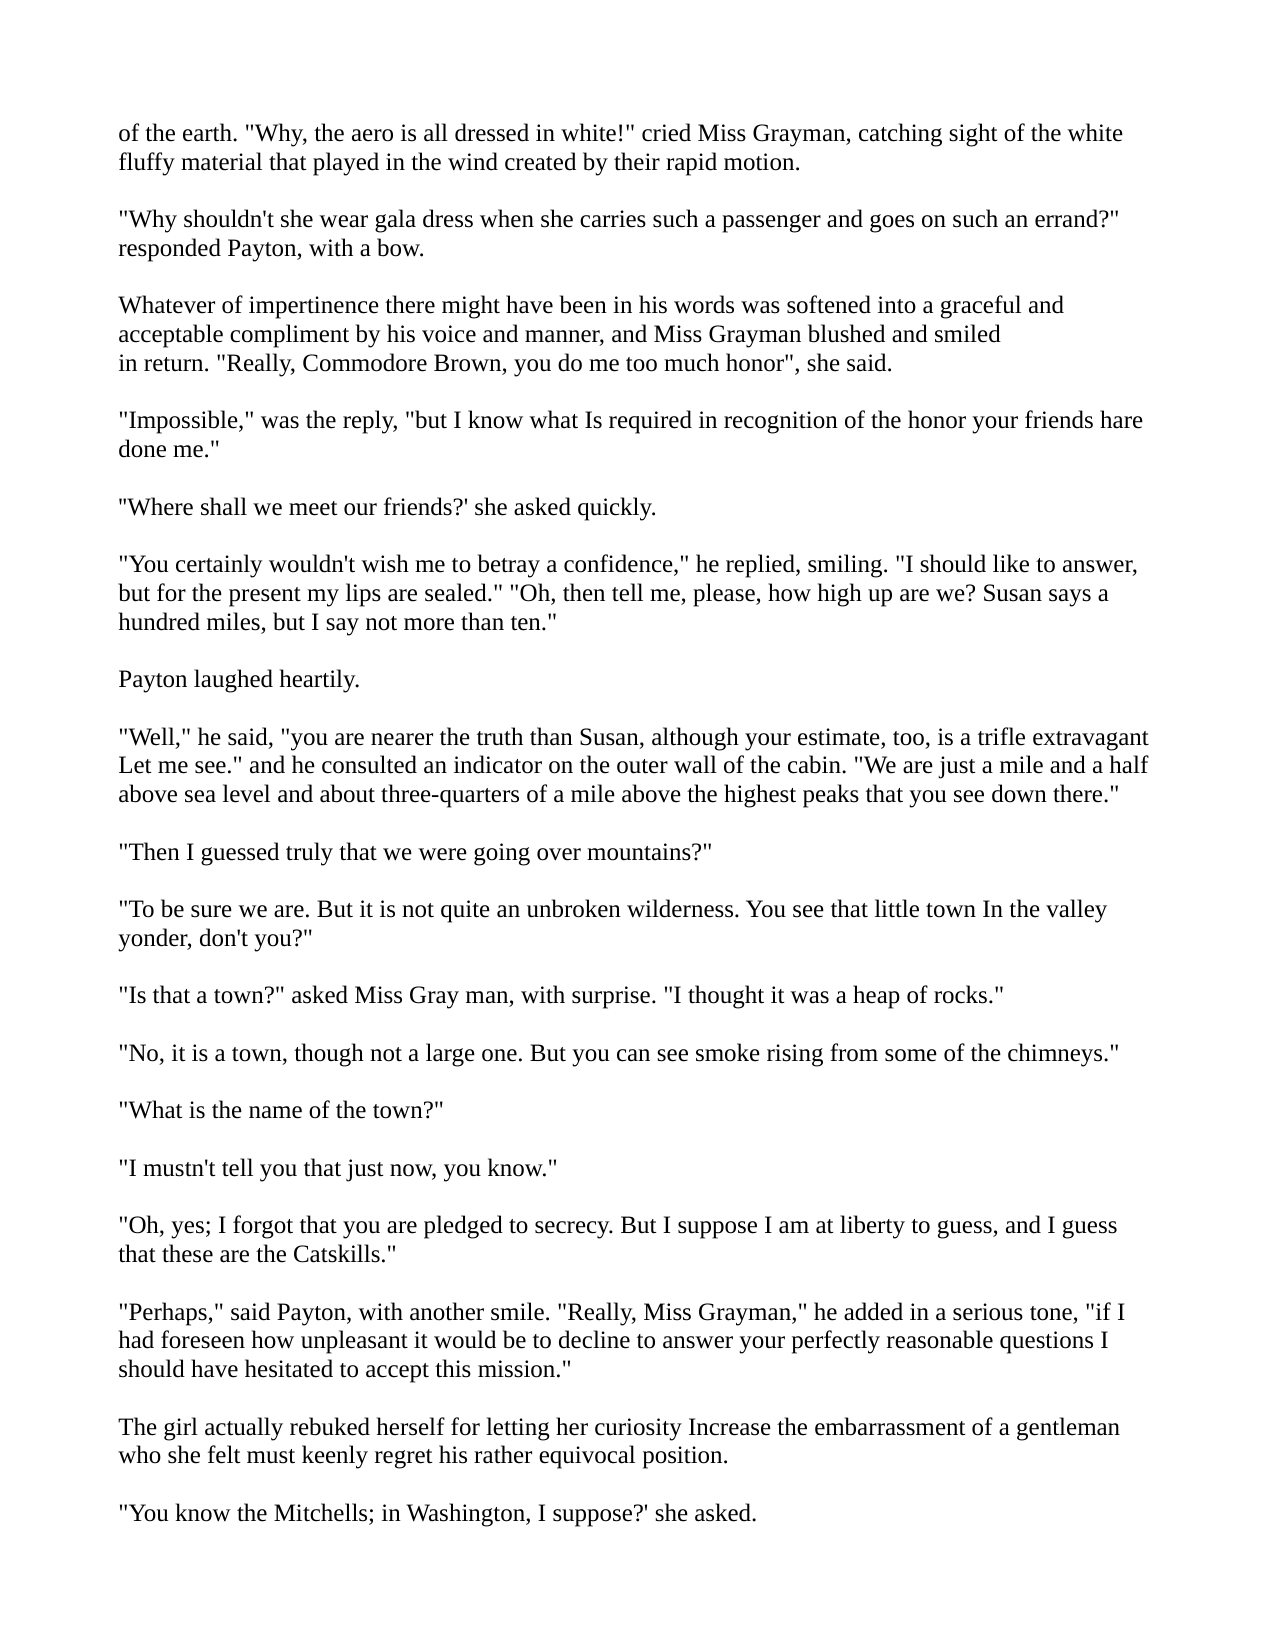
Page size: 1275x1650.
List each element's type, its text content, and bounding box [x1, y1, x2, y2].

text Whatever of impertinence there might have been in his words was softened into a graceful and acceptable compliment by his voice and manner, and Miss Grayman blushed and smiled [118, 291, 1157, 348]
text "Oh, yes; I forgot that you are pledged to secrecy. But I suppose I am at liberty to guess, and I guess that these are the Catskills." [118, 1211, 1157, 1268]
text The girl actually rebuked herself for letting her curiosity Increase the embarrassment of a gentleman who she felt must keenly regret his rather equivocal position. [118, 1412, 1157, 1469]
text in return. "Really, Commodore Brown, you do me too much honor", she said. [118, 348, 1157, 377]
text "You know the Mitchells; in Washington, I suppose?' she asked. [118, 1498, 1157, 1527]
text "Is that a town?" asked Miss Gray man, with surprise. "I thought it was a heap of rocks." [118, 981, 1157, 1009]
text "I mustn't tell you that just now, you know." [118, 1153, 1157, 1182]
text ''Where shall we meet our friends?' she asked quickly. [118, 492, 1157, 521]
text "What is the name of the town?" [118, 1096, 1157, 1124]
text Payton laughed heartily. [118, 664, 1157, 693]
text "Perhaps," said Payton, with another smile. "Really, Miss Grayman," he added in a serious tone, "if I had foreseen how unpleasant it would be to decline to answer your perfectly reasonable questions I should have hesitated to accept this mission." [118, 1297, 1157, 1383]
text "To be sure we are. But it is not quite an unbroken wilderness. You see that little town In the valley yonder, don't you?" [118, 894, 1157, 952]
text "Why shouldn't she wear gala dress when she carries such a passenger and goes on such an errand?" responded Payton, with a bow. [118, 204, 1157, 262]
text "Well," he said, "you are nearer the truth than Susan, although your estimate, too, is a trifle extravagant Let me see." and he consulted an indicator on the outer wall of the cabin. "We are just a mile and a half above sea level and about three-quarters of a mile above the highest peaks that you see down there." [118, 722, 1157, 808]
text "Impossible," was the reply, "but I know what Is required in recognition of the honor your friends hare done me." [118, 406, 1157, 463]
text "You certainly wouldn't wish me to betray a confidence," he replied, smiling. "I should like to answer, but for the present my lips are sealed." "Oh, then tell me, please, how high up are we? Susan says a hundred miles, but I say not more than ten." [118, 549, 1157, 636]
text "No, it is a town, though not a large one. But you can see smoke rising from some of the chimneys." [118, 1038, 1157, 1067]
text "Then I guessed truly that we were going over mountains?" [118, 837, 1157, 866]
text of the earth. "Why, the aero is all dressed in white!" cried Miss Grayman, catching sight of the white fluffy material that played in the wind created by their rapid motion. [118, 118, 1157, 176]
